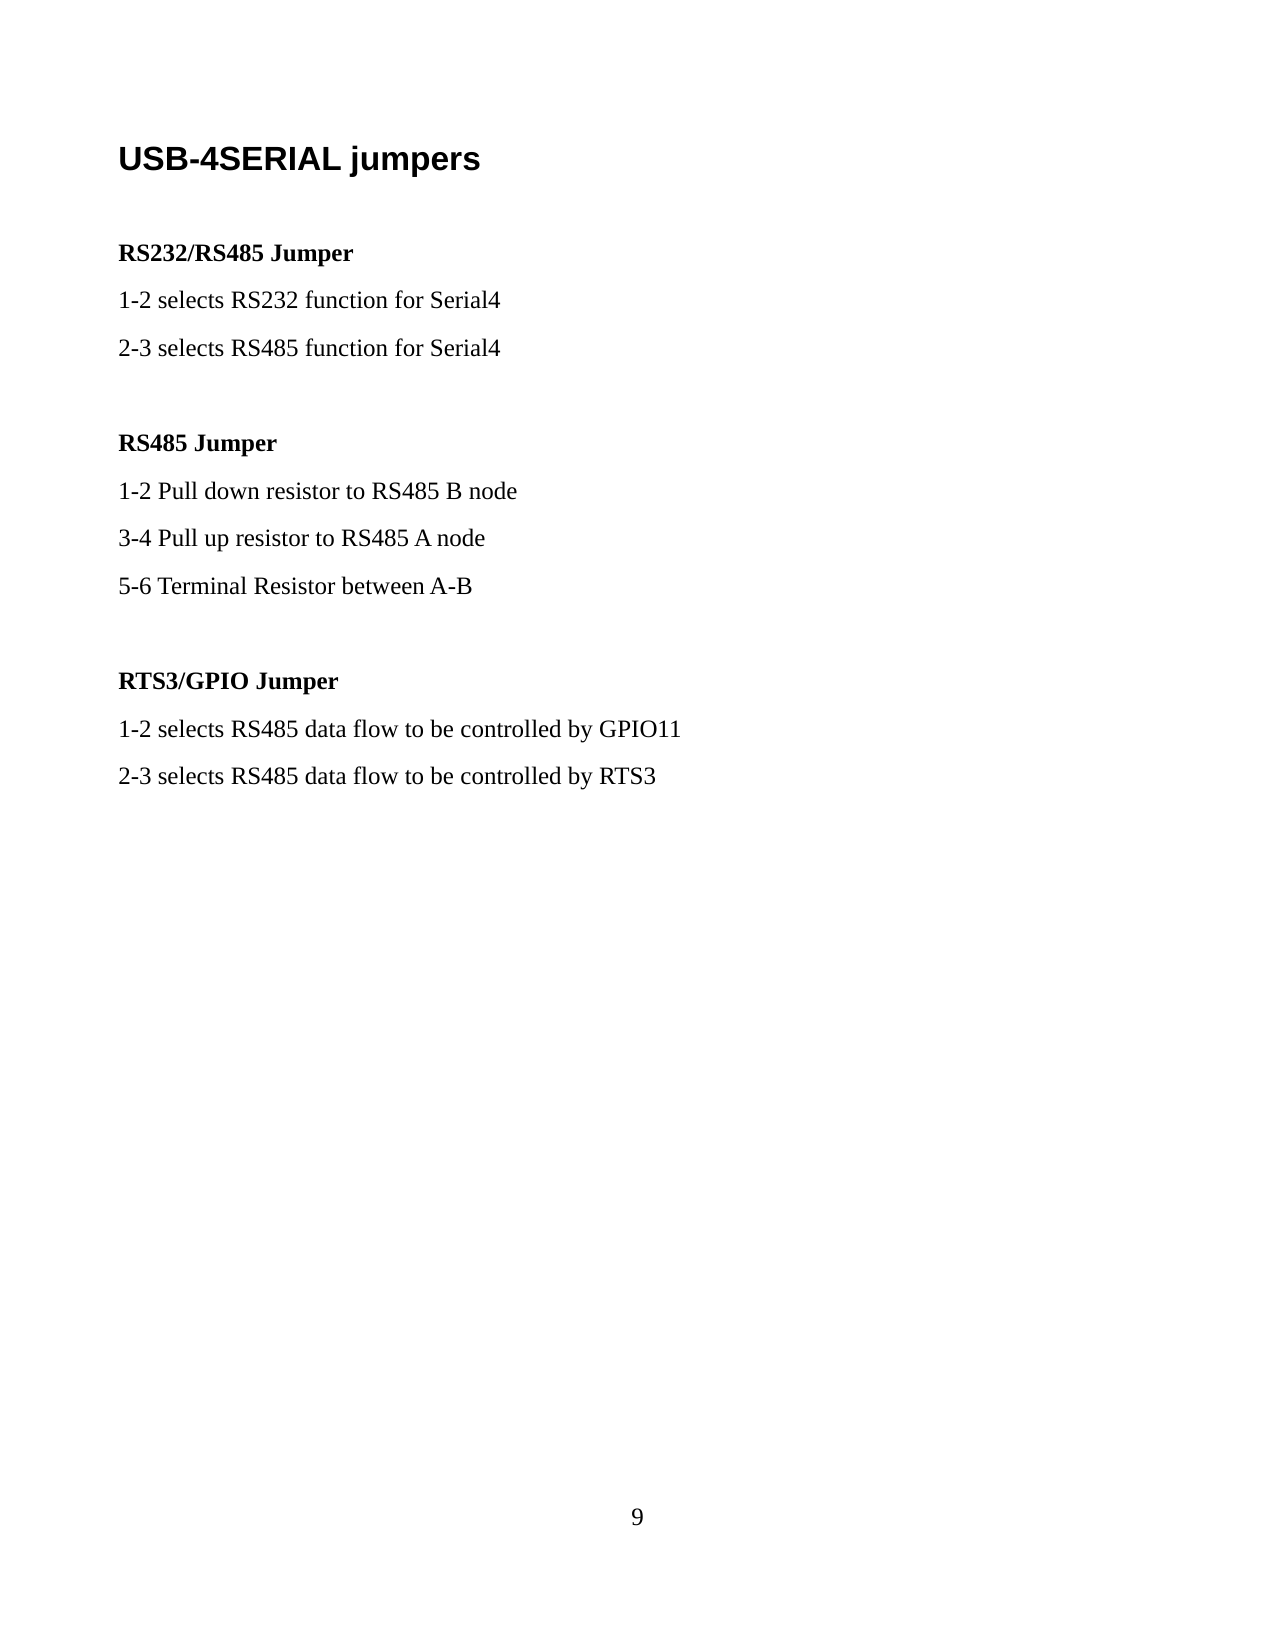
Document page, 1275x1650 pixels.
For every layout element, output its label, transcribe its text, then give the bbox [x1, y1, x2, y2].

text 5-6 Terminal Resistor between A-B [118, 571, 1157, 600]
text RTS3/GPIO Jumper [118, 666, 1157, 695]
text RS232/RS485 Jumper [118, 238, 1157, 266]
subtitle USB-4SERIAL jumpers [118, 139, 1157, 178]
text 1-2 selects RS232 function for Serial4 [118, 285, 1157, 314]
text 1-2 selects RS485 data flow to be controlled by GPIO11 [118, 714, 1157, 742]
text 1-2 Pull down resistor to RS485 B node [118, 476, 1157, 504]
text 3-4 Pull up resistor to RS485 A node [118, 523, 1157, 552]
text 2-3 selects RS485 data flow to be controlled by RTS3 [118, 761, 1157, 790]
text RS485 Jumper [118, 428, 1157, 457]
text 2-3 selects RS485 function for Serial4 [118, 333, 1157, 362]
